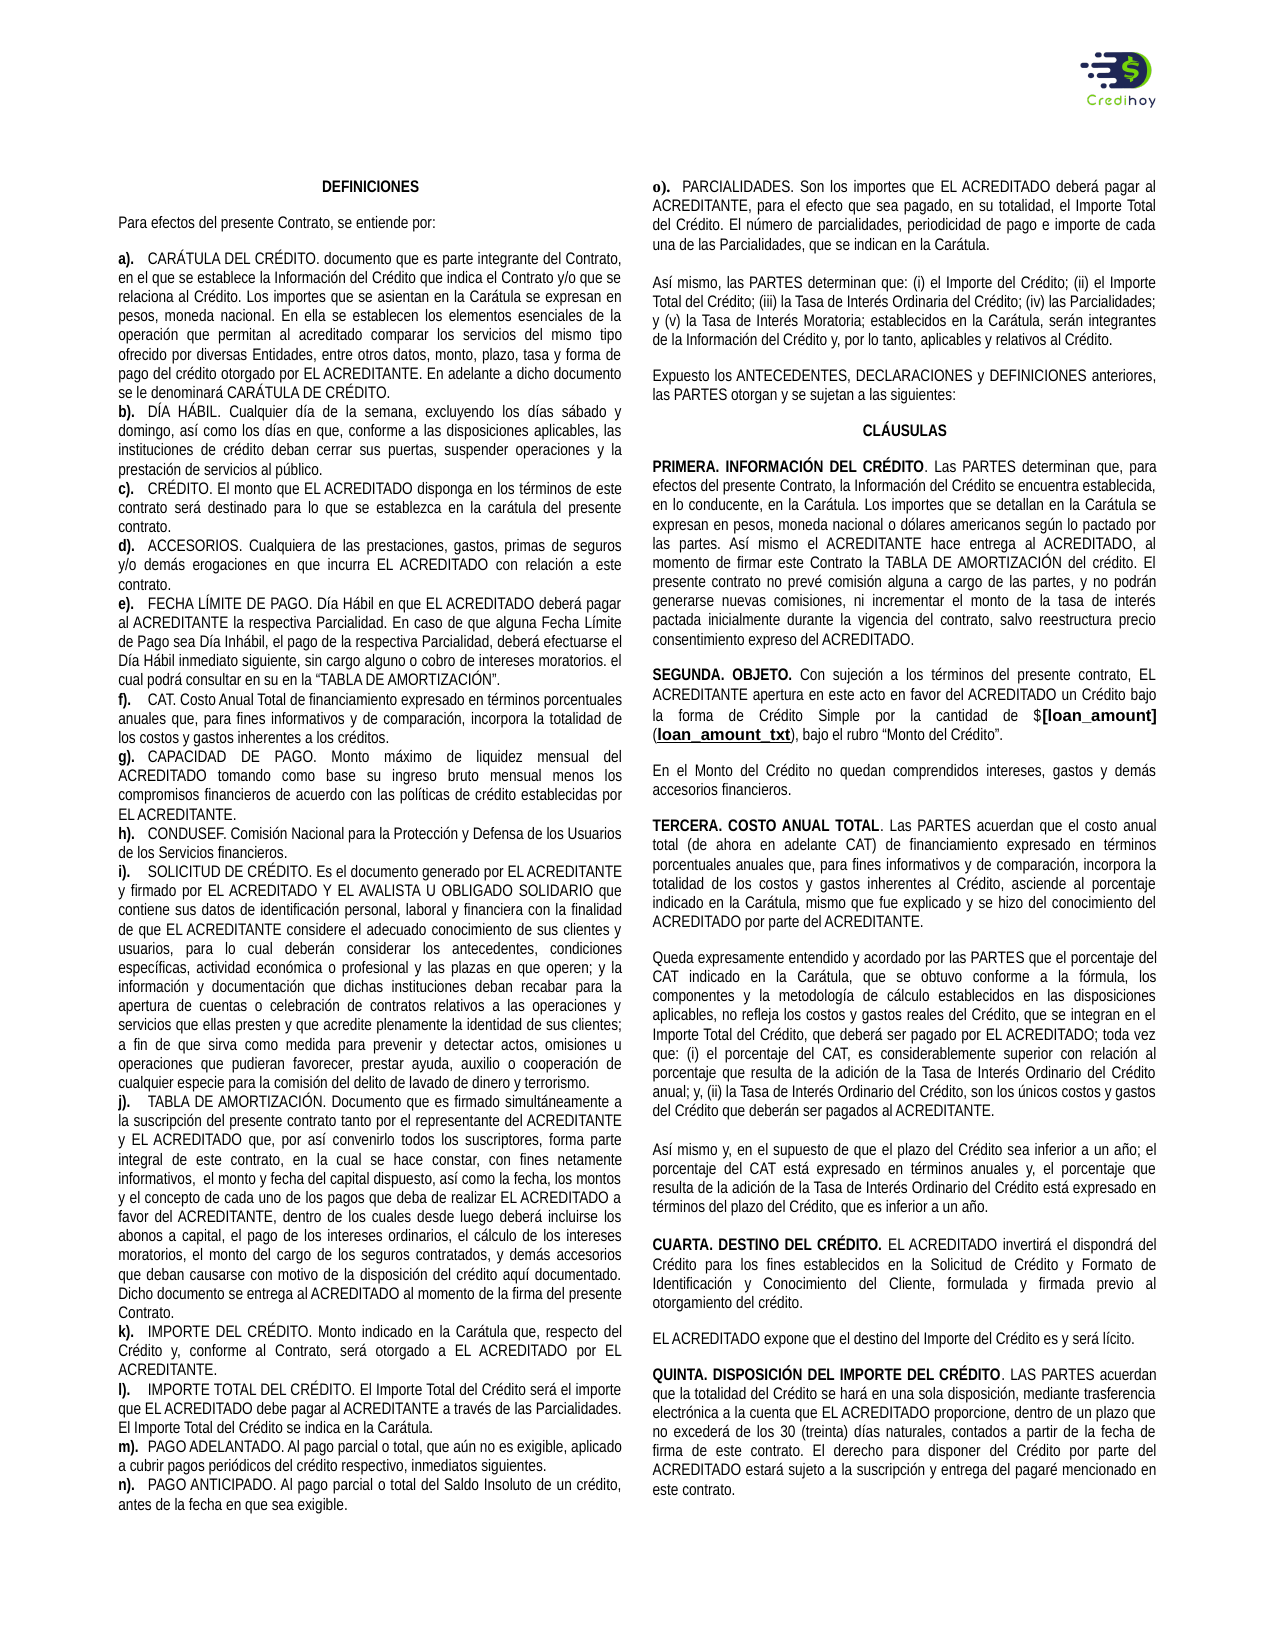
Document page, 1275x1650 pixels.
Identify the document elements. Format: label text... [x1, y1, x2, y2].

list TABLA DE AMORTIZACIÓN. Documento que es firmado simultáneamente a la suscripción del presente contrato tanto por el representante del ACREDITANTE y EL ACREDITADO que, por así convenirlo todos los suscriptores, forma parte integral de este contrato, en la cual se hace constar, con fines netamente informativos, el monto y fecha del capital dispuesto, así como la fecha, los montos y el concepto de cada uno de los pagos que deba de realizar EL ACREDITADO a favor del ACREDITANTE, dentro de los cuales desde luego deberá incluirse los abonos a capital, el pago de los intereses ordinarios, el cálculo de los intereses moratorios, el monto del cargo de los seguros contratados, y demás accesorios que deban causarse con motivo de la disposición del crédito aquí documentado. Dicho documento se entrega al ACREDITADO al momento de la firma del presente Contrato. [118, 1092, 622, 1322]
text PRIMERA. INFORMACIÓN DEL CRÉDITO. Las PARTES determinan que, para efectos del presente Contrato, la Información del Crédito se encuentra establecida, en lo conducente, en la Carátula. Los importes que se detallan en la Carátula se expresan en pesos, moneda nacional o dólares americanos según lo pactado por las partes. Así mismo el ACREDITANTE hace entrega al ACREDITADO, al momento de firmar este Contrato la TABLA DE AMORTIZACIÓN del crédito. El presente contrato no prevé comisión alguna a cargo de las partes, y no podrán generarse nuevas comisiones, ni incrementar el monto de la tasa de interés pactada inicialmente durante la vigencia del contrato, salvo reestructura precio consentimiento expreso del ACREDITADO. [652, 457, 1157, 648]
list CAT. Costo Anual Total de financiamiento expresado en términos porcentuales anuales que, para fines informativos y de comparación, incorpora la totalidad de los costos y gastos inherentes a los créditos. [118, 689, 622, 747]
text CUARTA. DESTINO DEL CRÉDITO. EL ACREDITADO invertirá el dispondrá del Crédito para los fines establecidos en la Solicitud de Crédito y Formato de Identificación y Conocimiento del Cliente, formulada y firmada previo al otorgamiento del crédito. [652, 1235, 1157, 1312]
text En el Monto del Crédito no quedan comprendidos intereses, gastos y demás accesorios financieros. [652, 761, 1157, 799]
list ACCESORIOS. Cualquiera de las prestaciones, gastos, primas de seguros y/o demás erogaciones en que incurra EL ACREDITADO con relación a este contrato. [118, 536, 622, 593]
list FECHA LÍMITE DE PAGO. Día Hábil en que EL ACREDITADO deberá pagar al ACREDITANTE la respectiva Parcialidad. En caso de que alguna Fecha Límite de Pago sea Día Inhábil, el pago de la respectiva Parcialidad, deberá efectuarse el Día Hábil inmediato siguiente, sin cargo alguno o cobro de intereses moratorios. el cual podrá consultar en su en la “TABLA DE AMORTIZACIÓN”. [118, 593, 622, 689]
list CONDUSEF. Comisión Nacional para la Protección y Defensa de los Usuarios de los Servicios financieros. [118, 823, 622, 862]
list IMPORTE DEL CRÉDITO. Monto indicado en la Carátula que, respecto del Crédito y, conforme al Contrato, será otorgado a EL ACREDITADO por EL ACREDITANTE. [118, 1322, 622, 1379]
text DEFINICIONES [118, 177, 622, 196]
text Para efectos del presente Contrato, se entiende por: [118, 213, 622, 232]
text CLÁUSULAS [652, 421, 1157, 440]
list CAPACIDAD DE PAGO. Monto máximo de liquidez mensual del ACREDITADO tomando como base su ingreso bruto mensual menos los compromisos financieros de acuerdo con las políticas de crédito establecidas por EL ACREDITANTE. [118, 747, 622, 823]
text Expuesto los ANTECEDENTES, DECLARACIONES y DEFINICIONES anteriores, las PARTES otorgan y se sujetan a las siguientes: [652, 366, 1157, 404]
list CRÉDITO. El monto que EL ACREDITADO disponga en los términos de este contrato será destinado para lo que se establezca en la carátula del presente contrato. [118, 478, 622, 536]
list Así mismo, las PARTES determinan que: (i) el Importe del Crédito; (ii) el Importe Total del Crédito; (iii) la Tasa de Interés Ordinaria del Crédito; (iv) las Parcialidades; y (v) la Tasa de Interés Moratoria; establecidos en la Carátula, serán integrantes de la Información del Crédito y, por lo tanto, aplicables y relativos al Crédito. [652, 273, 1157, 349]
list PAGO ADELANTADO. Al pago parcial o total, que aún no es exigible, aplicado a cubrir pagos periódicos del crédito respectivo, inmediatos siguientes. [118, 1437, 622, 1475]
list DÍA HÁBIL. Cualquier día de la semana, excluyendo los días sábado y domingo, así como los días en que, conforme a las disposiciones aplicables, las instituciones de crédito deban cerrar sus puertas, suspender operaciones y la prestación de servicios al público. [118, 402, 622, 478]
text SEGUNDA. OBJETO. Con sujeción a los términos del presente contrato, EL ACREDITANTE apertura en este acto en favor del ACREDITADO un Crédito bajo la forma de Crédito Simple por la cantidad de $[loan_amount] (loan_amount_txt), bajo el rubro “Monto del Crédito”. [652, 665, 1157, 744]
list CARÁTULA DEL CRÉDITO. documento que es parte integrante del Contrato, en el que se establece la Información del Crédito que indica el Contrato y/o que se relaciona al Crédito. Los importes que se asientan en la Carátula se expresan en pesos, moneda nacional. En ella se establecen los elementos esenciales de la operación que permitan al acreditado comparar los servicios del mismo tipo ofrecido por diversas Entidades, entre otros datos, monto, plazo, tasa y forma de pago del crédito otorgado por EL ACREDITANTE. En adelante a dicho documento se le denominará CARÁTULA DE CRÉDITO. [118, 248, 622, 402]
picture [1080, 52, 1156, 108]
text QUINTA. DISPOSICIÓN DEL IMPORTE DEL CRÉDITO. LAS PARTES acuerdan que la totalidad del Crédito se hará en una sola disposición, mediante trasferencia electrónica a la cuenta que EL ACREDITADO proporcione, dentro de un plazo que no excederá de los 30 (treinta) días naturales, contados a partir de la fecha de firma de este contrato. El derecho para disponer del Crédito por parte del ACREDITADO estará sujeto a la suscripción y entrega del pagaré mencionado en este contrato. [652, 1364, 1157, 1498]
list PARCIALIDADES. Son los importes que EL ACREDITADO deberá pagar al ACREDITANTE, para el efecto que sea pagado, en su totalidad, el Importe Total del Crédito. El número de parcialidades, periodicidad de pago e importe de cada una de las Parcialidades, que se indican en la Carátula. [652, 177, 1157, 253]
text EL ACREDITADO expone que el destino del Importe del Crédito es y será lícito. [652, 1328, 1157, 1348]
list IMPORTE TOTAL DEL CRÉDITO. El Importe Total del Crédito será el importe que EL ACREDITADO debe pagar al ACREDITANTE a través de las Parcialidades. El Importe Total del Crédito se indica en la Carátula. [118, 1379, 622, 1437]
list PAGO ANTICIPADO. Al pago parcial o total del Saldo Insoluto de un crédito, antes de la fecha en que sea exigible. [118, 1475, 622, 1513]
text TERCERA. COSTO ANUAL TOTAL. Las PARTES acuerdan que el costo anual total (de ahora en adelante CAT) de financiamiento expresado en términos porcentuales anuales que, para fines informativos y de comparación, incorpora la totalidad de los costos y gastos inherentes al Crédito, asciende al porcentaje indicado en la Carátula, mismo que fue explicado y se hizo del conocimiento del ACREDITADO por parte del ACREDITANTE. [652, 816, 1157, 931]
text Así mismo y, en el supuesto de que el plazo del Crédito sea inferior a un año; el porcentaje del CAT está expresado en términos anuales y, el porcentaje que resulta de la adición de la Tasa de Interés Ordinario del Crédito está expresado en términos del plazo del Crédito, que es inferior a un año. [652, 1139, 1157, 1216]
list SOLICITUD DE CRÉDITO. Es el documento generado por EL ACREDITANTE y firmado por EL ACREDITADO Y EL AVALISTA U OBLIGADO SOLIDARIO que contiene sus datos de identificación personal, laboral y financiera con la finalidad de que EL ACREDITANTE considere el adecuado conocimiento de sus clientes y usuarios, para lo cual deberán considerar los antecedentes, condiciones específicas, actividad económica o profesional y las plazas en que operen; y la información y documentación que dichas instituciones deban recabar para la apertura de cuentas o celebración de contratos relativos a las operaciones y servicios que ellas presten y que acredite plenamente la identidad de sus clientes; a fin de que sirva como medida para prevenir y detectar actos, omisiones u operaciones que pudieran favorecer, prestar ayuda, auxilio o cooperación de cualquier especie para la comisión del delito de lavado de dinero y terrorismo. [118, 862, 622, 1092]
text Queda expresamente entendido y acordado por las PARTES que el porcentaje del CAT indicado en la Carátula, que se obtuvo conforme a la fórmula, los componentes y la metodología de cálculo establecidos en las disposiciones aplicables, no refleja los costos y gastos reales del Crédito, que se integran en el Importe Total del Crédito, que deberá ser pagado por EL ACREDITADO; toda vez que: (i) el porcentaje del CAT, es considerablemente superior con relación al porcentaje que resulta de la adición de la Tasa de Interés Ordinario del Crédito anual; y, (ii) la Tasa de Interés Ordinario del Crédito, son los únicos costos y gastos del Crédito que deberán ser pagados al ACREDITANTE. [652, 948, 1157, 1120]
